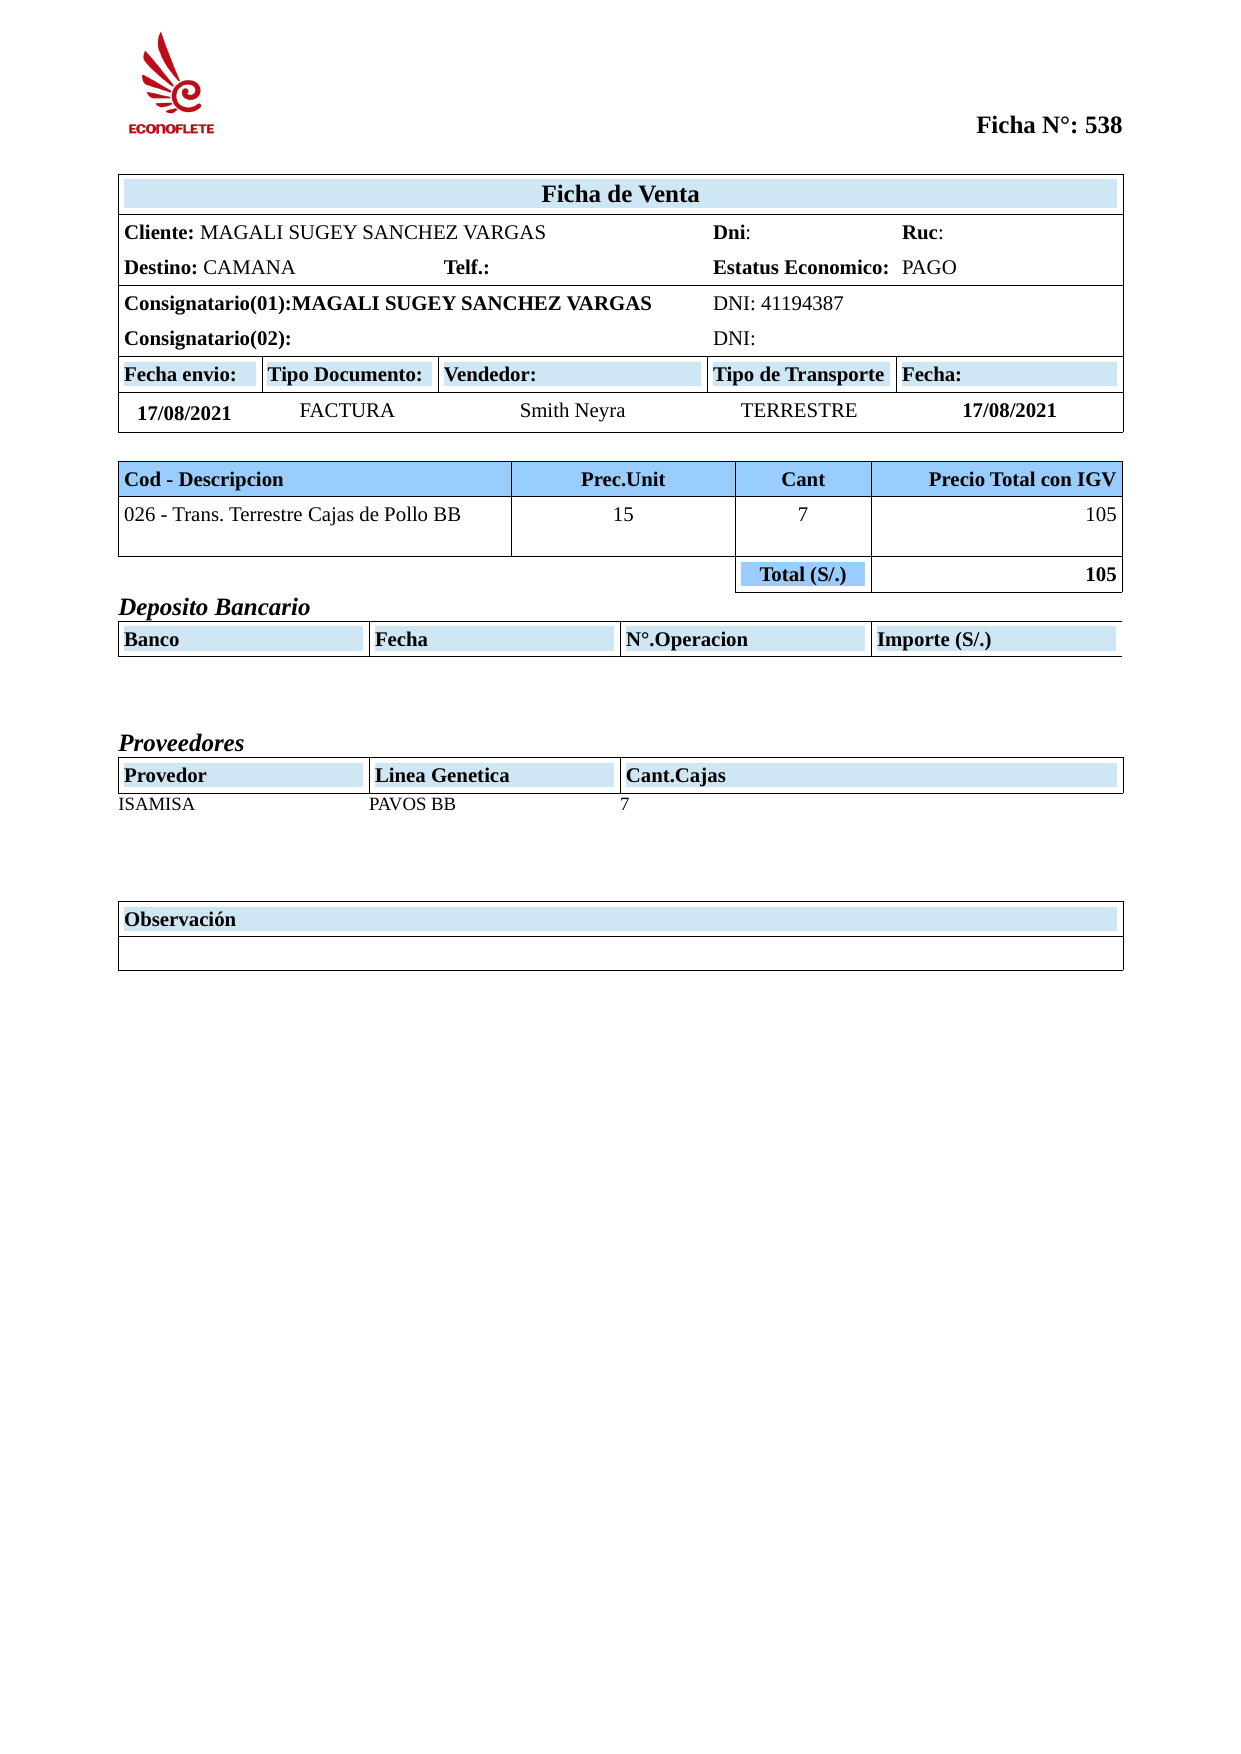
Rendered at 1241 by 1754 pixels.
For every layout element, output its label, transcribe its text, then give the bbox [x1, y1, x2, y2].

table_header Banco [119, 622, 369, 656]
table_cell Consignatario(01):MAGALI SUGEY SANCHEZ VARGAS [119, 286, 707, 321]
table_cell [620, 680, 871, 704]
table_cell Consignatario(02): [119, 321, 707, 356]
table_cell [620, 815, 1123, 836]
table_cell [620, 657, 871, 680]
table_cell FACTURA [262, 393, 438, 432]
table_header Cant [736, 462, 871, 496]
table_cell [369, 657, 620, 680]
table_cell [369, 836, 620, 858]
table_cell [118, 879, 369, 901]
table_header Cod - Descripcion [119, 462, 511, 496]
table_cell [118, 705, 369, 728]
table_cell [871, 657, 1122, 680]
table_header Linea Genetica [370, 758, 620, 793]
table_cell Tipo de Transporte [708, 357, 896, 392]
picture [118, 31, 225, 134]
table_cell [369, 858, 620, 879]
table_cell [620, 879, 1123, 901]
table_cell Dni: [707, 215, 896, 249]
table_cell 7 [620, 794, 1123, 814]
table_cell [369, 815, 620, 836]
table_header Precio Total con IGV [872, 462, 1122, 496]
table_cell [871, 680, 1122, 704]
table_cell ISAMISA [118, 794, 369, 814]
table_header Observación [119, 902, 1123, 936]
table_header Cant.Cajas [621, 758, 1123, 793]
table_cell Smith Neyra [438, 393, 707, 432]
table_cell Telf.: [438, 249, 707, 285]
text Deposito Bancario [118, 592, 1122, 621]
table_cell Cliente: MAGALI SUGEY SANCHEZ VARGAS [119, 215, 707, 249]
table_cell [871, 705, 1122, 728]
table_header Fecha [370, 622, 620, 656]
table_cell Fecha envio: [119, 357, 262, 392]
table_cell 15 [512, 497, 735, 556]
table_cell [118, 815, 369, 836]
table_cell 105 [872, 557, 1122, 592]
table_cell TERRESTRE [707, 393, 896, 432]
table_cell Tipo Documento: [263, 357, 438, 392]
table_cell [369, 879, 620, 901]
table_header Ficha de Venta [119, 175, 1123, 214]
table_cell [118, 557, 511, 592]
table_cell 026 - Trans. Terrestre Cajas de Pollo BB [119, 497, 511, 556]
table_cell [118, 680, 369, 704]
table_cell Estatus Economico: [707, 249, 896, 285]
table_cell Destino: CAMANA [119, 249, 438, 285]
table_cell PAVOS BB [369, 794, 620, 814]
table_cell [369, 705, 620, 728]
table_header Prec.Unit [512, 462, 735, 496]
table_header Importe (S/.) [872, 622, 1122, 656]
table_cell PAGO [896, 249, 1123, 285]
table_cell Vendedor: [439, 357, 707, 392]
table_cell [118, 858, 369, 879]
table_cell Fecha: [897, 357, 1123, 392]
table_cell 17/08/2021 [119, 393, 262, 432]
table_header N°.Operacion [621, 622, 871, 656]
table_cell [118, 657, 369, 680]
table_cell [118, 836, 369, 858]
table_cell [369, 680, 620, 704]
table_cell 105 [872, 497, 1122, 556]
table_cell Total (S/.) [736, 557, 871, 592]
table_cell [119, 937, 1123, 969]
table_cell Ruc: [896, 215, 1123, 249]
table_cell DNI: 41194387 [707, 286, 1123, 321]
table_cell [511, 557, 735, 592]
text Proveedores [118, 728, 1122, 757]
table_cell DNI: [707, 321, 1123, 356]
table_cell 17/08/2021 [896, 393, 1123, 432]
table_cell 7 [736, 497, 871, 556]
table_cell [620, 705, 871, 728]
table_cell [620, 858, 1123, 879]
table_cell [620, 836, 1123, 858]
table_header Provedor [119, 758, 369, 793]
